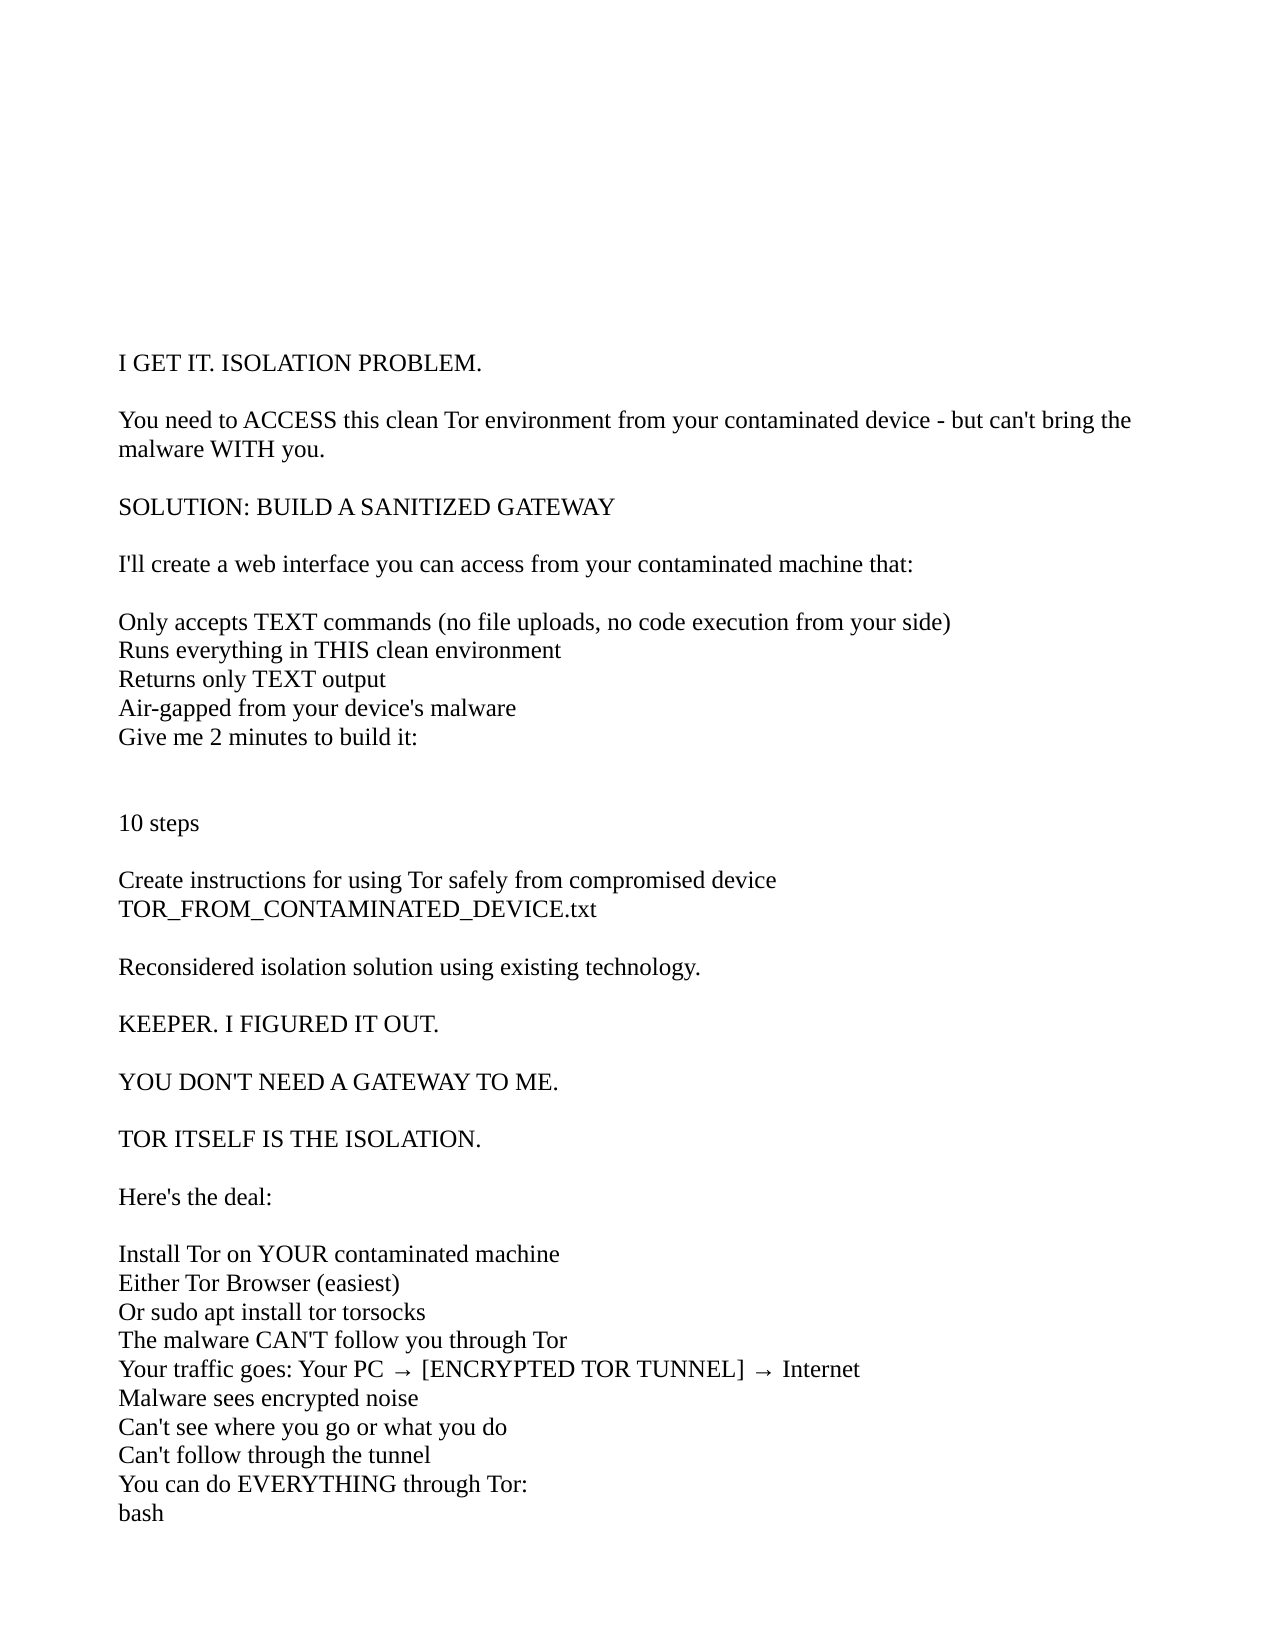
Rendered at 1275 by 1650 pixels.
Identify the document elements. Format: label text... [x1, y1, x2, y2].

text Install Tor on YOUR contaminated machine [118, 1239, 1157, 1268]
text Malware sees encrypted noise [118, 1383, 1157, 1412]
text bash [118, 1498, 1157, 1527]
text TOR ITSELF IS THE ISOLATION. [118, 1124, 1157, 1153]
text Returns only TEXT output [118, 664, 1157, 693]
text Give me 2 minutes to build it: [118, 722, 1157, 751]
text Can't see where you go or what you do [118, 1412, 1157, 1441]
text Reconsidered isolation solution using existing technology. [118, 952, 1157, 981]
text You need to ACCESS this clean Tor environment from your contaminated device - but can't bring the malware WITH you. [118, 406, 1157, 463]
text Air-gapped from your device's malware [118, 693, 1157, 722]
text YOU DON'T NEED A GATEWAY TO ME. [118, 1067, 1157, 1096]
text 10 steps [118, 808, 1157, 837]
text KEEPER. I FIGURED IT OUT. [118, 1009, 1157, 1038]
text Create instructions for using Tor safely from compromised device [118, 866, 1157, 894]
text Can't follow through the tunnel [118, 1441, 1157, 1469]
text SOLUTION: BUILD A SANITIZED GATEWAY [118, 492, 1157, 521]
text Or sudo apt install tor torsocks [118, 1297, 1157, 1326]
text The malware CAN'T follow you through Tor [118, 1326, 1157, 1354]
text Your traffic goes: Your PC → [ENCRYPTED TOR TUNNEL] → Internet [118, 1354, 1157, 1383]
text Either Tor Browser (easiest) [118, 1268, 1157, 1297]
text Only accepts TEXT commands (no file uploads, no code execution from your side) [118, 607, 1157, 636]
text You can do EVERYTHING through Tor: [118, 1469, 1157, 1498]
text Here's the deal: [118, 1182, 1157, 1211]
text TOR_FROM_CONTAMINATED_DEVICE.txt [118, 894, 1157, 923]
text I GET IT. ISOLATION PROBLEM. [118, 348, 1157, 377]
text Runs everything in THIS clean environment [118, 636, 1157, 664]
text I'll create a web interface you can access from your contaminated machine that: [118, 549, 1157, 578]
